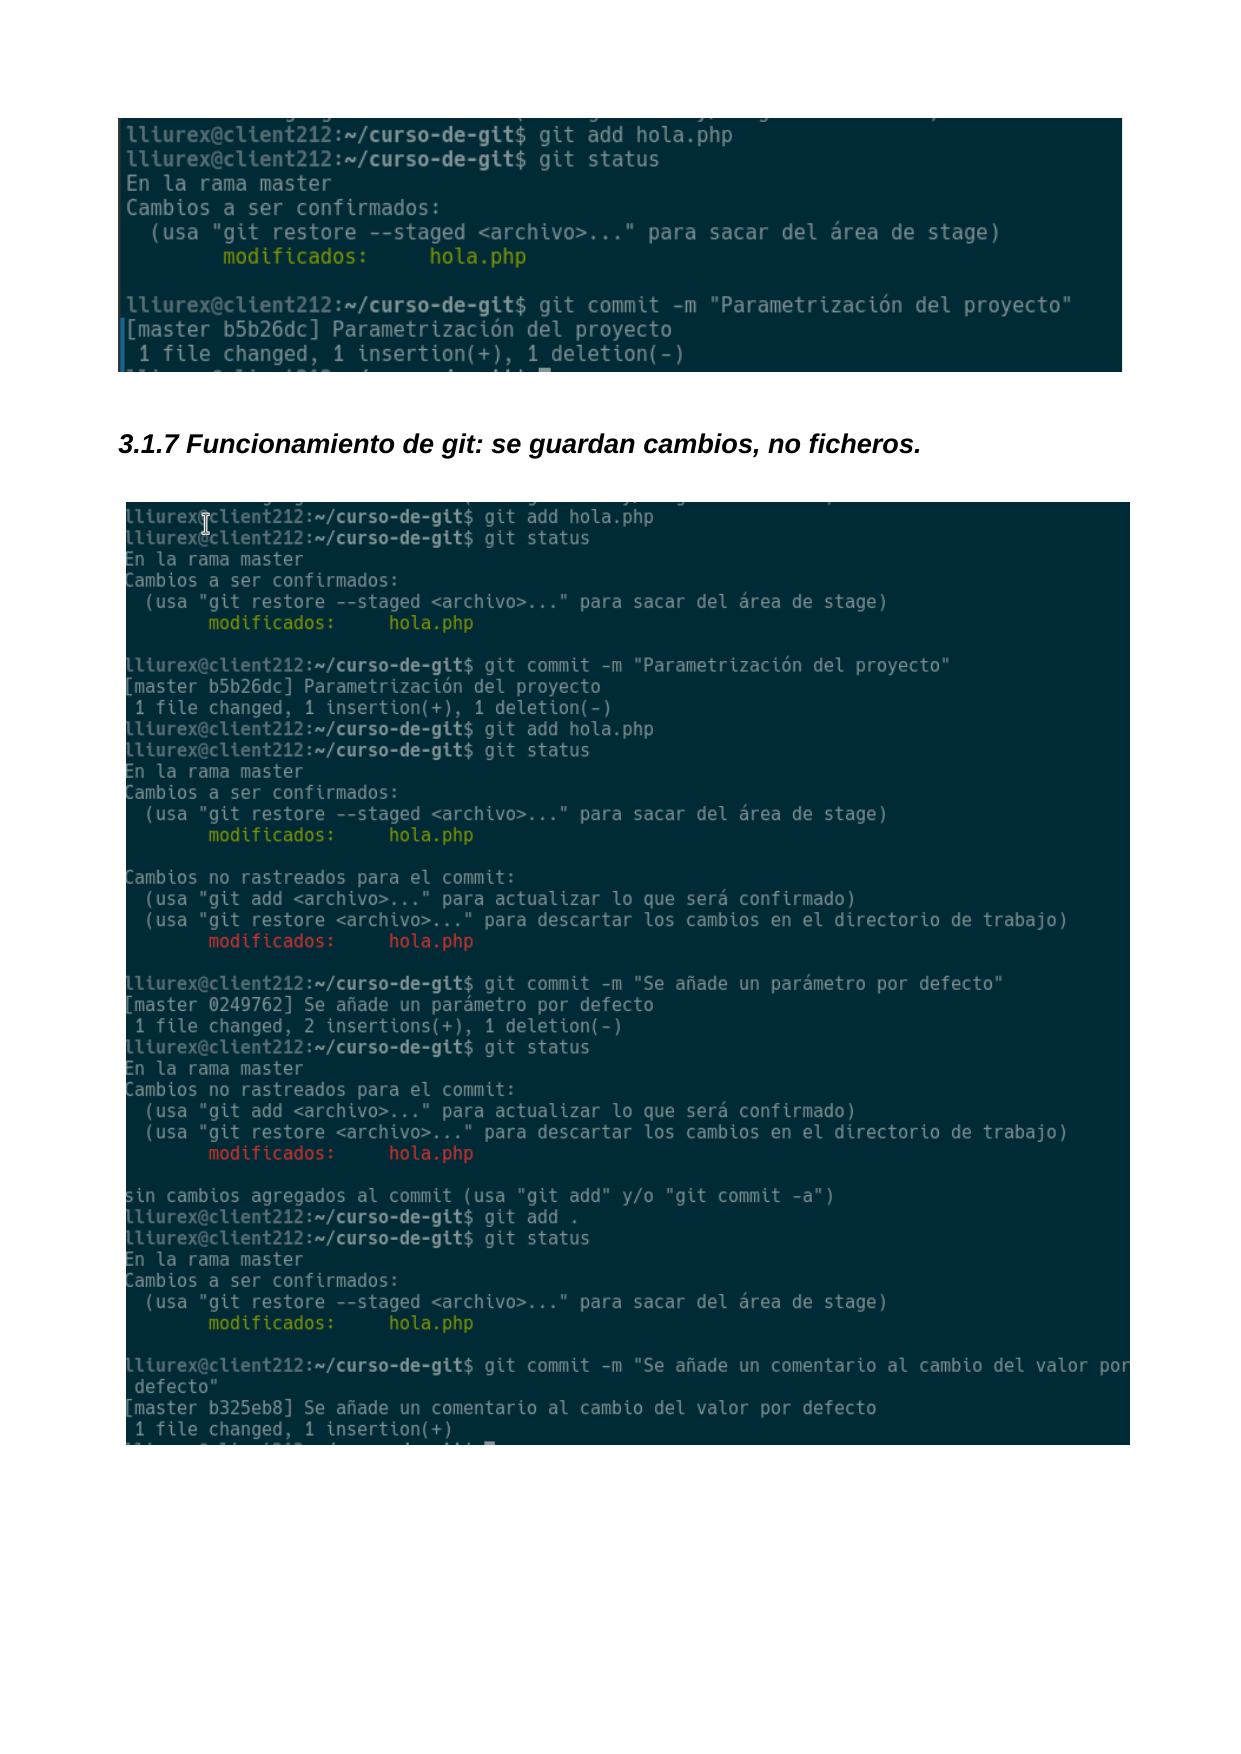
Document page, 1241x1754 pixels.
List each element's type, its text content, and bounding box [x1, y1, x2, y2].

picture [379, 1213, 388, 1223]
picture [444, 976, 452, 989]
picture [698, 916, 705, 926]
picture [147, 683, 154, 692]
picture [253, 513, 260, 523]
picture [249, 126, 259, 142]
picture [516, 252, 526, 267]
picture [348, 1213, 355, 1223]
picture [465, 1231, 472, 1247]
picture [241, 1234, 250, 1244]
picture [307, 810, 313, 820]
picture [298, 297, 306, 312]
picture [1123, 1362, 1130, 1371]
picture [772, 1128, 780, 1138]
picture [443, 1298, 451, 1308]
picture [899, 1128, 907, 1138]
picture [147, 1231, 155, 1244]
picture [922, 913, 928, 926]
picture [539, 683, 546, 692]
picture [793, 807, 801, 820]
picture [390, 1316, 398, 1329]
picture [698, 807, 705, 820]
picture [412, 1404, 418, 1414]
picture [604, 810, 610, 820]
picture [423, 1082, 429, 1096]
picture [395, 155, 403, 166]
picture [832, 301, 840, 312]
picture [316, 1082, 324, 1096]
picture [571, 895, 578, 905]
picture [645, 1358, 652, 1371]
picture [539, 1040, 546, 1053]
picture [126, 1231, 133, 1244]
picture [1048, 916, 1055, 926]
picture [147, 531, 154, 544]
picture [189, 1213, 196, 1223]
picture [612, 980, 622, 989]
picture [539, 1210, 546, 1223]
picture [232, 1295, 238, 1308]
picture [274, 1019, 281, 1032]
picture [498, 1040, 504, 1053]
picture [286, 1399, 291, 1417]
picture [942, 297, 950, 312]
picture [444, 509, 451, 523]
picture [284, 1065, 292, 1074]
picture [411, 534, 429, 544]
picture [359, 704, 366, 714]
picture [431, 228, 440, 243]
picture [650, 130, 658, 142]
picture [253, 874, 260, 883]
picture [455, 325, 464, 336]
picture [795, 1107, 812, 1117]
picture [731, 1125, 737, 1138]
picture [395, 130, 404, 142]
picture [772, 1404, 780, 1414]
picture [379, 1234, 388, 1244]
picture [232, 807, 238, 820]
picture [1006, 1128, 1013, 1138]
picture [298, 203, 306, 215]
picture [295, 810, 302, 820]
picture [177, 1213, 187, 1223]
picture [359, 1022, 366, 1032]
picture [327, 1086, 334, 1096]
picture [295, 1146, 302, 1159]
picture [284, 1256, 292, 1265]
picture [454, 616, 461, 629]
picture [337, 683, 356, 692]
picture [518, 916, 525, 926]
picture [719, 1362, 727, 1371]
picture [666, 1298, 673, 1308]
picture [189, 1231, 217, 1246]
picture [231, 828, 239, 841]
picture [550, 1189, 556, 1202]
picture [560, 743, 567, 756]
picture [433, 345, 440, 361]
picture [993, 225, 997, 243]
picture [220, 658, 228, 671]
picture [553, 228, 561, 239]
picture [539, 509, 546, 523]
picture [965, 228, 974, 243]
picture [264, 768, 270, 777]
picture [169, 701, 175, 714]
picture [539, 701, 546, 714]
picture [593, 916, 599, 926]
picture [646, 1125, 652, 1138]
picture [708, 1125, 727, 1138]
picture [168, 814, 175, 820]
picture [379, 980, 388, 989]
picture [613, 810, 620, 820]
picture [391, 976, 408, 989]
picture [254, 810, 260, 820]
picture [223, 252, 246, 263]
picture [239, 228, 245, 239]
picture [443, 598, 451, 608]
picture [645, 598, 652, 608]
picture [127, 151, 136, 166]
picture [209, 1149, 228, 1159]
picture [677, 662, 705, 671]
picture [390, 828, 398, 841]
picture [624, 513, 631, 526]
picture [306, 1319, 313, 1329]
picture [307, 573, 313, 586]
picture [475, 595, 483, 607]
picture [241, 768, 250, 777]
picture [360, 1128, 366, 1138]
picture [189, 658, 217, 674]
picture [380, 1404, 387, 1414]
picture [911, 916, 917, 926]
picture [857, 810, 864, 823]
picture [153, 224, 157, 243]
picture [210, 997, 218, 1011]
picture [539, 1362, 546, 1371]
picture [454, 1231, 461, 1244]
picture [411, 1362, 420, 1371]
picture [369, 1128, 376, 1138]
picture [369, 1234, 377, 1244]
picture [603, 913, 609, 926]
picture [401, 1192, 408, 1202]
picture [178, 345, 185, 361]
picture [178, 895, 186, 905]
picture [613, 325, 622, 340]
picture [220, 1040, 228, 1053]
picture [878, 916, 885, 926]
picture [146, 789, 154, 798]
picture [298, 252, 306, 263]
picture [571, 1107, 578, 1117]
picture [784, 892, 790, 905]
picture [592, 1001, 599, 1011]
picture [444, 722, 452, 735]
picture [965, 301, 974, 316]
picture [323, 179, 331, 190]
picture [391, 722, 408, 735]
picture [443, 1001, 451, 1011]
picture [528, 704, 536, 714]
picture [328, 683, 334, 692]
picture [225, 203, 233, 215]
picture [740, 1362, 748, 1371]
picture [625, 349, 634, 361]
picture [136, 768, 143, 777]
picture [444, 1040, 452, 1053]
picture [316, 937, 324, 947]
picture [170, 874, 175, 883]
picture [507, 895, 514, 905]
picture [359, 573, 366, 586]
picture [337, 746, 345, 756]
picture [242, 679, 249, 692]
picture [328, 577, 345, 586]
picture [634, 510, 642, 523]
picture [407, 321, 415, 336]
picture [639, 301, 646, 312]
picture [751, 662, 758, 671]
picture [412, 594, 419, 608]
picture [337, 1001, 345, 1011]
picture [465, 1210, 472, 1226]
picture [253, 1316, 260, 1329]
picture [395, 199, 403, 215]
picture [231, 934, 239, 947]
picture [498, 531, 504, 544]
picture [236, 126, 246, 142]
picture [287, 248, 294, 263]
picture [667, 662, 673, 671]
picture [1005, 1362, 1013, 1371]
picture [963, 916, 970, 926]
picture [1048, 1362, 1055, 1371]
picture [880, 301, 889, 312]
picture [263, 1358, 270, 1371]
picture [263, 1231, 270, 1244]
picture [422, 831, 430, 841]
picture [401, 1022, 408, 1032]
picture [465, 658, 472, 674]
picture [147, 510, 154, 523]
picture [231, 704, 239, 714]
picture [315, 1364, 325, 1368]
picture [295, 1086, 303, 1096]
picture [433, 1001, 440, 1014]
picture [469, 347, 473, 364]
picture [751, 1128, 758, 1138]
picture [539, 1001, 546, 1014]
picture [530, 345, 537, 361]
picture [412, 704, 419, 714]
picture [188, 203, 197, 215]
picture [379, 662, 388, 671]
picture [285, 1295, 291, 1308]
picture [507, 722, 514, 735]
picture [177, 513, 186, 523]
picture [486, 1128, 493, 1141]
picture [296, 768, 302, 777]
picture [497, 895, 504, 905]
picture [539, 368, 550, 372]
picture [263, 658, 270, 671]
picture [719, 1105, 727, 1117]
picture [732, 658, 737, 671]
picture [136, 1358, 143, 1371]
picture [422, 619, 430, 629]
picture [943, 976, 949, 989]
picture [157, 725, 164, 735]
picture [444, 658, 452, 671]
picture [328, 1277, 345, 1286]
picture [984, 980, 992, 989]
picture [929, 228, 938, 239]
picture [273, 349, 282, 365]
picture [391, 1231, 408, 1244]
picture [138, 1188, 143, 1202]
picture [815, 1107, 822, 1117]
picture [486, 725, 493, 738]
picture [581, 1189, 589, 1202]
picture [504, 325, 513, 336]
picture [638, 349, 646, 361]
picture [295, 577, 302, 586]
picture [306, 895, 313, 905]
picture [466, 895, 472, 905]
picture [550, 746, 557, 756]
picture [260, 130, 282, 142]
picture [285, 807, 291, 820]
picture [157, 534, 164, 544]
picture [486, 1401, 493, 1414]
picture [486, 662, 493, 675]
picture [380, 598, 387, 608]
picture [723, 228, 731, 239]
picture [232, 1210, 239, 1223]
picture [263, 1128, 271, 1138]
picture [836, 1125, 843, 1138]
picture [856, 301, 865, 312]
picture [846, 1298, 854, 1308]
picture [455, 810, 461, 820]
picture [168, 1234, 175, 1244]
picture [202, 325, 209, 336]
picture [312, 320, 317, 340]
picture [401, 1425, 408, 1435]
picture [507, 1210, 514, 1223]
picture [965, 1362, 970, 1371]
picture [298, 345, 306, 361]
picture [650, 321, 658, 336]
picture [158, 552, 164, 565]
picture [551, 701, 557, 714]
picture [479, 301, 489, 316]
picture [157, 683, 164, 692]
picture [868, 1128, 875, 1138]
picture [432, 810, 441, 816]
picture [465, 598, 472, 608]
picture [241, 1256, 250, 1265]
picture [260, 155, 282, 166]
picture [550, 1234, 557, 1244]
picture [201, 203, 208, 209]
picture [433, 321, 440, 336]
picture [295, 598, 302, 608]
picture [157, 1107, 164, 1117]
picture [381, 874, 387, 883]
picture [719, 1192, 726, 1202]
picture [306, 937, 313, 947]
picture [815, 1362, 822, 1371]
picture [168, 725, 175, 735]
picture [232, 1104, 238, 1117]
picture [645, 1001, 652, 1011]
picture [274, 722, 281, 735]
picture [306, 1401, 313, 1414]
picture [795, 895, 812, 904]
picture [285, 1125, 291, 1138]
picture [911, 1128, 917, 1138]
picture [784, 1104, 790, 1117]
picture [383, 155, 391, 166]
picture [358, 297, 367, 313]
picture [316, 1189, 324, 1202]
picture [539, 1231, 546, 1244]
picture [151, 199, 173, 215]
picture [147, 658, 155, 671]
picture [315, 749, 325, 753]
picture [773, 1104, 779, 1117]
picture [687, 916, 694, 926]
picture [222, 1295, 228, 1308]
picture [189, 1425, 196, 1433]
picture [486, 513, 493, 526]
picture [581, 998, 589, 1011]
picture [284, 789, 292, 798]
picture [383, 301, 391, 312]
picture [298, 175, 306, 190]
picture [147, 1383, 154, 1393]
picture [454, 531, 461, 544]
picture [359, 1086, 366, 1099]
picture [443, 252, 452, 263]
picture [444, 1210, 452, 1223]
picture [444, 895, 451, 908]
picture [893, 301, 901, 312]
picture [285, 658, 302, 671]
picture [137, 700, 143, 714]
picture [401, 1298, 409, 1308]
picture [613, 1298, 620, 1308]
picture [380, 1125, 387, 1138]
picture [177, 1043, 187, 1053]
picture [210, 1107, 218, 1120]
picture [407, 203, 416, 215]
picture [295, 1316, 302, 1329]
picture [507, 1107, 514, 1117]
picture [730, 1192, 759, 1202]
picture [296, 555, 302, 565]
picture [337, 1043, 345, 1053]
picture [698, 1189, 705, 1202]
picture [178, 1128, 186, 1138]
picture [295, 874, 302, 883]
picture [518, 683, 525, 696]
picture [201, 151, 233, 169]
picture [593, 895, 599, 904]
picture [576, 228, 587, 238]
picture [825, 891, 833, 905]
picture [549, 662, 569, 671]
picture [294, 895, 303, 901]
picture [168, 1213, 175, 1223]
picture [443, 810, 451, 820]
picture [241, 513, 250, 523]
picture [656, 1107, 663, 1117]
picture [488, 594, 493, 608]
picture [857, 1298, 864, 1311]
picture [316, 810, 324, 820]
picture [237, 345, 246, 361]
picture [868, 598, 875, 608]
picture [213, 179, 221, 190]
picture [507, 743, 514, 756]
picture [274, 1210, 281, 1223]
picture [844, 301, 853, 312]
picture [178, 1001, 186, 1011]
picture [154, 785, 165, 798]
picture [560, 1231, 567, 1244]
picture [284, 1277, 292, 1286]
picture [454, 1210, 461, 1223]
picture [147, 1001, 154, 1011]
picture [369, 534, 377, 544]
picture [571, 1234, 578, 1244]
picture [444, 1086, 451, 1093]
picture [910, 662, 917, 671]
picture [231, 616, 239, 629]
picture [762, 1404, 769, 1417]
picture [345, 303, 356, 308]
picture [168, 916, 175, 926]
picture [306, 1149, 313, 1159]
picture [601, 301, 635, 312]
picture [740, 1107, 747, 1114]
picture [571, 1131, 578, 1138]
picture [263, 531, 270, 544]
picture [232, 1125, 238, 1138]
picture [178, 199, 185, 215]
picture [135, 743, 143, 756]
picture [164, 325, 173, 336]
picture [710, 126, 719, 142]
picture [298, 325, 306, 336]
picture [443, 619, 451, 632]
picture [931, 1358, 960, 1371]
picture [232, 1358, 240, 1371]
picture [432, 1043, 440, 1057]
picture [284, 577, 292, 586]
picture [348, 1234, 355, 1244]
picture [274, 1277, 281, 1286]
picture [412, 1425, 419, 1435]
picture [571, 916, 578, 923]
picture [359, 683, 366, 692]
picture [650, 228, 658, 243]
picture [603, 1125, 609, 1138]
picture [284, 831, 292, 841]
picture [190, 1256, 196, 1265]
picture [593, 1128, 599, 1138]
picture [408, 349, 415, 361]
picture [577, 325, 586, 340]
picture [254, 598, 260, 607]
picture [391, 743, 408, 756]
picture [274, 976, 281, 989]
picture [549, 1362, 569, 1371]
picture [261, 203, 270, 215]
picture [508, 1128, 514, 1138]
picture [475, 1107, 483, 1117]
picture [589, 349, 598, 361]
picture [221, 1401, 228, 1414]
picture [549, 980, 569, 989]
picture [719, 594, 726, 608]
picture [391, 658, 408, 671]
picture [412, 874, 419, 883]
picture [370, 1295, 376, 1308]
picture [126, 722, 133, 735]
picture [146, 573, 165, 586]
picture [317, 895, 324, 904]
picture [709, 658, 715, 671]
picture [307, 598, 313, 607]
picture [359, 1043, 366, 1053]
picture [562, 891, 567, 905]
picture [465, 743, 472, 759]
picture [762, 895, 769, 905]
picture [475, 1192, 483, 1202]
picture [310, 151, 331, 166]
picture [492, 297, 501, 312]
picture [178, 789, 186, 798]
picture [359, 534, 366, 544]
picture [772, 810, 780, 820]
picture [497, 998, 503, 1011]
picture [241, 1213, 250, 1223]
picture [178, 1192, 197, 1202]
picture [306, 874, 313, 883]
picture [253, 704, 260, 717]
picture [345, 157, 356, 162]
picture [974, 1362, 981, 1371]
picture [390, 616, 398, 629]
picture [550, 916, 557, 926]
picture [263, 679, 271, 692]
picture [360, 203, 380, 215]
picture [241, 725, 250, 735]
picture [868, 810, 875, 820]
picture [455, 1298, 461, 1308]
picture [359, 1192, 366, 1202]
picture [306, 785, 313, 798]
picture [783, 916, 790, 926]
picture [602, 151, 609, 166]
picture [507, 1019, 514, 1032]
picture [528, 1404, 536, 1414]
picture [624, 1195, 630, 1205]
picture [135, 1040, 143, 1053]
picture [432, 746, 440, 760]
picture [316, 683, 324, 692]
picture [486, 1213, 493, 1226]
picture [157, 1362, 164, 1371]
picture [327, 722, 334, 736]
picture [316, 1128, 324, 1138]
picture [126, 1358, 133, 1371]
picture [454, 683, 461, 692]
picture [465, 976, 472, 993]
picture [243, 828, 249, 841]
picture [856, 228, 865, 239]
picture [307, 1128, 313, 1138]
picture [686, 228, 695, 239]
picture [210, 577, 218, 586]
picture [210, 1022, 217, 1032]
picture [917, 297, 925, 312]
picture [285, 1358, 302, 1371]
picture [369, 1362, 377, 1371]
picture [126, 1273, 133, 1286]
picture [1037, 1362, 1043, 1371]
picture [517, 810, 526, 816]
picture [231, 1022, 239, 1032]
picture [783, 662, 790, 671]
picture [369, 746, 377, 756]
picture [157, 1234, 164, 1244]
picture [645, 895, 652, 908]
picture [369, 577, 377, 586]
picture [638, 325, 646, 336]
picture [395, 349, 404, 361]
picture [147, 1358, 155, 1371]
picture [253, 934, 260, 947]
picture [253, 1213, 260, 1223]
picture [497, 1404, 504, 1414]
picture [327, 1236, 332, 1245]
picture [285, 913, 291, 926]
picture [783, 1362, 811, 1371]
picture [310, 297, 331, 312]
picture [241, 1043, 250, 1053]
picture [391, 509, 408, 523]
picture [453, 1358, 461, 1371]
picture [369, 725, 377, 735]
picture [157, 1213, 164, 1223]
picture [359, 746, 366, 756]
picture [613, 1128, 620, 1138]
picture [613, 126, 622, 142]
picture [200, 1256, 228, 1265]
picture [225, 321, 234, 336]
picture [662, 228, 671, 239]
picture [656, 1298, 662, 1305]
picture [169, 1422, 175, 1435]
picture [147, 743, 155, 756]
picture [275, 228, 282, 239]
picture [316, 916, 324, 926]
picture [751, 980, 758, 989]
picture [285, 297, 294, 312]
picture [263, 1040, 270, 1053]
picture [465, 810, 472, 817]
picture [126, 785, 133, 798]
picture [140, 179, 148, 190]
picture [796, 297, 804, 312]
picture [139, 126, 148, 142]
picture [666, 598, 673, 608]
picture [419, 203, 428, 215]
picture [126, 1210, 133, 1223]
picture [254, 577, 260, 586]
picture [189, 577, 196, 586]
picture [479, 349, 489, 359]
picture [551, 1104, 557, 1117]
picture [254, 789, 260, 798]
picture [178, 916, 186, 926]
picture [243, 1086, 249, 1095]
picture [273, 658, 281, 671]
picture [370, 704, 377, 713]
picture [328, 1422, 334, 1435]
picture [492, 151, 502, 166]
picture [168, 1256, 175, 1265]
picture [921, 976, 928, 989]
picture [825, 662, 833, 671]
picture [922, 658, 927, 671]
picture [210, 789, 218, 798]
picture [540, 130, 549, 146]
picture [963, 980, 970, 989]
picture [168, 998, 175, 1011]
picture [295, 1192, 302, 1205]
picture [379, 725, 388, 735]
picture [1039, 297, 1047, 312]
picture [539, 743, 546, 756]
picture [508, 916, 514, 926]
picture [232, 1231, 239, 1244]
picture [1016, 913, 1023, 926]
picture [243, 874, 249, 883]
picture [963, 1128, 970, 1136]
picture [177, 301, 185, 312]
picture [168, 746, 175, 756]
picture [334, 252, 343, 263]
picture [593, 722, 599, 735]
picture [141, 345, 148, 361]
picture [158, 1061, 164, 1074]
picture [263, 1401, 271, 1414]
picture [220, 743, 228, 756]
picture [698, 980, 705, 989]
picture [601, 325, 610, 336]
picture [541, 1189, 546, 1202]
picture [126, 658, 133, 671]
picture [392, 1422, 398, 1435]
picture [241, 555, 250, 565]
picture [370, 807, 376, 820]
picture [210, 810, 218, 823]
picture [645, 976, 652, 989]
picture [221, 874, 228, 883]
picture [263, 1425, 271, 1435]
picture [348, 1362, 355, 1371]
picture [590, 325, 598, 336]
picture [263, 1298, 271, 1308]
picture [610, 1401, 621, 1414]
picture [359, 1406, 366, 1414]
picture [698, 594, 705, 608]
picture [581, 916, 589, 926]
picture [528, 1107, 536, 1117]
picture [254, 916, 260, 926]
picture [443, 937, 451, 951]
picture [345, 133, 356, 138]
picture [1006, 916, 1013, 926]
picture [656, 980, 663, 989]
picture [401, 1001, 408, 1011]
picture [169, 1019, 175, 1032]
picture [905, 228, 913, 239]
picture [168, 980, 175, 989]
picture [168, 1107, 175, 1117]
picture [432, 513, 440, 526]
picture [565, 126, 573, 142]
picture [503, 151, 513, 166]
picture [253, 1362, 260, 1371]
picture [465, 510, 472, 526]
picture [443, 1022, 451, 1030]
picture [327, 895, 334, 905]
picture [518, 1022, 525, 1032]
picture [901, 980, 907, 989]
picture [453, 509, 461, 523]
picture [507, 598, 514, 608]
picture [187, 301, 198, 312]
picture [846, 598, 854, 608]
picture [508, 1404, 514, 1414]
picture [295, 789, 302, 798]
picture [152, 297, 161, 312]
picture [507, 1231, 514, 1244]
picture [136, 555, 143, 565]
picture [307, 700, 313, 714]
picture [412, 1316, 419, 1329]
picture [625, 325, 635, 336]
picture [565, 297, 573, 312]
picture [232, 1277, 239, 1286]
picture [444, 531, 452, 544]
picture [432, 534, 440, 547]
picture [773, 1189, 779, 1202]
picture [762, 810, 769, 820]
picture [359, 1234, 366, 1244]
picture [742, 1404, 748, 1414]
picture [135, 1001, 144, 1011]
picture [147, 1040, 155, 1053]
picture [432, 1234, 440, 1248]
picture [178, 810, 186, 820]
picture [857, 662, 864, 675]
picture [380, 701, 387, 714]
picture [359, 725, 366, 735]
picture [475, 679, 483, 692]
picture [157, 1422, 164, 1435]
picture [752, 598, 758, 607]
picture [528, 513, 536, 523]
picture [624, 1001, 631, 1011]
picture [369, 513, 377, 523]
picture [878, 980, 886, 993]
picture [126, 678, 131, 696]
picture [201, 297, 233, 315]
picture [135, 531, 143, 544]
picture [411, 1043, 429, 1053]
picture [550, 1404, 557, 1414]
picture [407, 130, 416, 142]
picture [432, 1298, 441, 1304]
picture [740, 1296, 748, 1308]
picture [177, 725, 187, 735]
picture [395, 228, 403, 239]
picture [540, 325, 550, 336]
picture [498, 1298, 504, 1308]
picture [550, 683, 557, 696]
picture [379, 1362, 388, 1371]
picture [164, 228, 173, 239]
picture [836, 1295, 843, 1308]
picture [985, 913, 991, 926]
picture [435, 683, 440, 692]
picture [836, 595, 842, 608]
picture [210, 679, 218, 692]
picture [335, 345, 343, 361]
picture [306, 997, 313, 1011]
picture [995, 1358, 1002, 1371]
picture [508, 1358, 514, 1371]
picture [495, 345, 499, 363]
picture [310, 126, 330, 142]
picture [687, 1358, 695, 1371]
picture [139, 297, 148, 312]
picture [348, 1401, 355, 1414]
picture [222, 807, 228, 820]
picture [550, 722, 557, 735]
picture [178, 683, 186, 692]
picture [315, 1046, 325, 1050]
picture [348, 746, 355, 756]
picture [432, 1425, 441, 1434]
picture [571, 722, 578, 735]
picture [306, 679, 313, 692]
picture [146, 1277, 154, 1286]
picture [263, 1192, 271, 1205]
picture [952, 980, 960, 989]
picture [168, 534, 175, 544]
picture [263, 891, 271, 905]
picture [899, 662, 907, 671]
picture [189, 1358, 217, 1374]
picture [390, 934, 398, 947]
picture [615, 1104, 620, 1117]
picture [444, 1231, 452, 1244]
picture [147, 1210, 154, 1223]
picture [179, 1422, 185, 1435]
picture [263, 916, 271, 926]
picture [454, 828, 461, 841]
picture [539, 722, 546, 735]
picture [231, 679, 239, 692]
picture [804, 1192, 811, 1202]
picture [253, 555, 260, 565]
picture [572, 980, 578, 989]
picture [530, 683, 536, 692]
picture [625, 1401, 631, 1414]
picture [274, 870, 280, 883]
picture [224, 179, 246, 190]
picture [412, 615, 419, 629]
picture [412, 683, 419, 692]
picture [498, 810, 504, 820]
picture [263, 722, 270, 735]
picture [931, 662, 939, 671]
picture [893, 224, 901, 239]
picture [315, 515, 325, 519]
picture [168, 662, 175, 671]
picture [285, 531, 302, 544]
picture [996, 916, 1002, 926]
picture [139, 325, 161, 336]
picture [379, 1043, 388, 1053]
picture [465, 722, 472, 738]
picture [793, 1295, 801, 1308]
picture [721, 806, 726, 820]
picture [297, 126, 306, 142]
picture [369, 1401, 377, 1414]
picture [698, 1107, 705, 1117]
picture [275, 1252, 280, 1265]
picture [411, 1234, 429, 1244]
picture [348, 513, 355, 523]
picture [443, 1404, 472, 1414]
picture [475, 1404, 483, 1414]
picture [359, 874, 366, 887]
picture [210, 1128, 218, 1142]
picture [189, 704, 197, 714]
picture [740, 895, 747, 902]
picture [486, 1234, 493, 1248]
picture [497, 916, 504, 926]
picture [443, 325, 452, 336]
picture [573, 1362, 578, 1371]
picture [443, 349, 452, 361]
picture [422, 1128, 431, 1137]
picture [327, 1210, 334, 1224]
picture [624, 1107, 631, 1117]
picture [158, 700, 164, 714]
picture [401, 598, 409, 608]
picture [816, 913, 822, 926]
picture [465, 619, 472, 632]
picture [286, 678, 291, 696]
picture [136, 874, 143, 883]
picture [177, 746, 187, 756]
picture [454, 874, 461, 883]
picture [369, 874, 377, 883]
picture [381, 1086, 387, 1095]
picture [139, 151, 149, 166]
picture [128, 199, 136, 215]
picture [432, 725, 440, 738]
picture [346, 325, 355, 336]
picture [127, 126, 136, 142]
picture [232, 594, 238, 608]
picture [275, 764, 280, 777]
picture [136, 976, 143, 989]
picture [826, 1358, 832, 1371]
picture [157, 598, 164, 608]
picture [348, 1043, 355, 1053]
picture [615, 345, 622, 361]
picture [974, 976, 980, 989]
picture [1026, 301, 1035, 312]
picture [412, 1128, 419, 1138]
picture [486, 683, 493, 692]
picture [286, 179, 294, 190]
picture [645, 658, 652, 671]
picture [815, 895, 822, 905]
picture [444, 1358, 452, 1371]
picture [176, 228, 185, 239]
picture [656, 598, 663, 605]
picture [581, 513, 589, 523]
picture [170, 789, 175, 798]
picture [634, 1404, 642, 1414]
picture [157, 980, 164, 989]
picture [285, 1040, 302, 1053]
picture [836, 1404, 843, 1414]
picture [295, 1128, 302, 1138]
picture [390, 598, 398, 611]
picture [369, 662, 377, 671]
picture [412, 1001, 419, 1011]
picture [249, 297, 259, 312]
picture [678, 598, 684, 607]
picture [178, 1383, 185, 1390]
picture [454, 722, 461, 735]
picture [561, 1401, 567, 1414]
picture [411, 662, 429, 671]
picture [369, 895, 377, 905]
picture [497, 1128, 504, 1138]
picture [253, 895, 260, 905]
picture [285, 594, 291, 608]
picture [795, 228, 804, 239]
picture [455, 224, 464, 239]
picture [392, 701, 398, 714]
picture [498, 1362, 503, 1371]
picture [571, 1022, 578, 1032]
picture [443, 228, 452, 239]
picture [1039, 913, 1043, 929]
picture [177, 662, 187, 671]
picture [889, 980, 896, 989]
picture [198, 722, 217, 737]
picture [334, 199, 342, 215]
picture [190, 768, 196, 777]
picture [232, 891, 238, 905]
picture [822, 301, 828, 312]
picture [126, 1040, 133, 1053]
picture [249, 321, 258, 336]
picture [391, 531, 408, 544]
picture [284, 1192, 292, 1202]
picture [383, 349, 390, 355]
picture [210, 704, 217, 714]
picture [337, 725, 345, 735]
picture [337, 1022, 345, 1032]
picture [318, 1273, 323, 1286]
picture [498, 1231, 504, 1244]
picture [260, 301, 282, 312]
picture [582, 976, 588, 989]
picture [465, 1149, 472, 1163]
picture [497, 1107, 504, 1117]
picture [359, 513, 366, 523]
picture [310, 179, 319, 190]
picture [542, 228, 549, 239]
picture [360, 345, 367, 361]
picture [337, 1128, 355, 1138]
picture [857, 598, 864, 611]
picture [380, 810, 387, 820]
picture [984, 1125, 991, 1138]
picture [306, 1107, 313, 1117]
picture [164, 130, 173, 142]
picture [731, 913, 737, 926]
picture [168, 1383, 175, 1393]
picture [498, 510, 504, 523]
picture [286, 874, 292, 883]
picture [327, 509, 334, 524]
picture [698, 895, 706, 905]
picture [454, 1040, 461, 1053]
picture [296, 1065, 302, 1074]
picture [200, 349, 209, 361]
picture [815, 658, 822, 671]
picture [454, 895, 461, 905]
picture [571, 510, 578, 523]
picture [741, 661, 748, 671]
picture [735, 301, 743, 312]
picture [380, 1019, 387, 1032]
picture [554, 301, 561, 312]
picture [221, 1192, 228, 1202]
picture [295, 1298, 302, 1308]
picture [316, 1149, 324, 1159]
picture [263, 598, 271, 608]
picture [189, 1040, 217, 1055]
picture [157, 1128, 164, 1138]
picture [253, 615, 260, 629]
picture [650, 297, 658, 312]
picture [136, 1065, 143, 1074]
picture [187, 130, 198, 142]
picture [337, 704, 345, 714]
picture [126, 552, 133, 565]
picture [752, 1298, 758, 1308]
picture [931, 916, 939, 926]
picture [241, 1065, 250, 1074]
picture [562, 1019, 567, 1032]
picture [592, 810, 599, 820]
picture [253, 1404, 260, 1414]
picture [443, 683, 451, 692]
picture [274, 1422, 281, 1435]
picture [253, 1086, 260, 1096]
picture [369, 916, 376, 926]
picture [242, 1425, 249, 1435]
picture [264, 1316, 271, 1329]
picture [589, 130, 598, 142]
picture [307, 916, 313, 926]
picture [662, 325, 671, 336]
picture [550, 891, 556, 905]
picture [242, 997, 249, 1011]
picture [275, 203, 282, 215]
picture [492, 126, 501, 142]
picture [274, 937, 281, 947]
picture [793, 595, 801, 608]
picture [539, 1022, 546, 1032]
picture [322, 228, 331, 239]
picture [455, 349, 464, 361]
picture [274, 1005, 281, 1011]
picture [274, 1149, 281, 1159]
picture [475, 1295, 483, 1308]
picture [274, 700, 281, 714]
picture [209, 1319, 228, 1329]
picture [359, 1273, 366, 1286]
picture [486, 980, 493, 993]
picture [220, 531, 228, 544]
picture [848, 1362, 854, 1371]
picture [626, 151, 634, 166]
picture [401, 1128, 408, 1138]
picture [265, 616, 271, 629]
picture [380, 1422, 387, 1435]
picture [592, 598, 599, 608]
picture [422, 1319, 430, 1329]
picture [275, 1192, 281, 1202]
picture [158, 1379, 164, 1393]
picture [338, 874, 345, 883]
picture [244, 1146, 249, 1159]
picture [721, 1294, 726, 1308]
picture [477, 700, 482, 714]
picture [274, 619, 281, 629]
picture [719, 893, 727, 905]
picture [345, 1277, 355, 1286]
picture [254, 1298, 260, 1308]
picture [380, 577, 387, 586]
picture [391, 1210, 408, 1223]
picture [503, 296, 513, 312]
picture [249, 248, 258, 263]
picture [209, 619, 228, 629]
picture [646, 913, 652, 926]
picture [1059, 1358, 1065, 1371]
picture [263, 874, 270, 883]
picture [699, 1404, 705, 1414]
picture [147, 1404, 154, 1414]
picture [698, 130, 707, 146]
picture [285, 151, 294, 166]
picture [318, 577, 323, 586]
picture [190, 1001, 196, 1011]
picture [507, 704, 515, 714]
picture [656, 895, 663, 905]
picture [466, 1107, 472, 1117]
picture [220, 1231, 228, 1244]
picture [263, 1210, 270, 1223]
picture [158, 1019, 164, 1032]
picture [492, 248, 513, 267]
picture [412, 1295, 419, 1308]
picture [232, 1040, 240, 1053]
picture [168, 768, 175, 777]
picture [593, 1107, 599, 1117]
picture [465, 1358, 472, 1375]
picture [249, 203, 258, 215]
picture [571, 534, 578, 544]
picture [315, 1237, 325, 1241]
picture [136, 1379, 143, 1393]
picture [1048, 1128, 1055, 1138]
picture [242, 577, 249, 586]
picture [401, 916, 408, 926]
picture [126, 573, 133, 586]
picture [316, 1298, 324, 1308]
picture [253, 662, 260, 671]
picture [158, 764, 164, 777]
picture [136, 577, 143, 586]
picture [231, 997, 239, 1011]
picture [577, 345, 585, 361]
subtitle 3.1.7 Funcionamiento de git: se guardan cambios, no ficheros. [118, 428, 1122, 459]
picture [369, 998, 377, 1011]
picture [253, 1146, 260, 1159]
picture [306, 1192, 313, 1202]
picture [603, 513, 610, 523]
picture [900, 1358, 906, 1371]
picture [147, 976, 154, 989]
picture [327, 1192, 334, 1202]
picture [168, 1302, 175, 1308]
picture [284, 555, 292, 565]
picture [200, 1188, 207, 1202]
picture [573, 662, 578, 671]
picture [137, 1422, 143, 1435]
picture [370, 679, 376, 692]
picture [868, 1404, 875, 1414]
picture [666, 895, 674, 905]
picture [518, 1104, 525, 1117]
picture [358, 151, 367, 167]
picture [243, 934, 249, 947]
picture [221, 509, 228, 523]
picture [176, 321, 184, 336]
picture [709, 810, 716, 820]
picture [435, 1189, 440, 1202]
picture [763, 1189, 769, 1202]
picture [497, 701, 504, 714]
picture [678, 1298, 684, 1308]
picture [264, 934, 270, 947]
picture [322, 248, 331, 263]
picture [516, 228, 525, 239]
picture [604, 598, 610, 607]
picture [508, 976, 513, 989]
picture [666, 1404, 674, 1414]
picture [370, 594, 376, 608]
picture [401, 1404, 408, 1414]
picture [929, 301, 938, 312]
picture [263, 743, 270, 756]
picture [380, 913, 387, 926]
picture [432, 1213, 440, 1226]
picture [136, 1086, 143, 1096]
picture [390, 810, 398, 823]
picture [858, 916, 864, 926]
picture [140, 203, 148, 215]
picture [601, 345, 609, 361]
picture [868, 1362, 875, 1371]
picture [539, 1107, 546, 1117]
picture [285, 509, 292, 523]
picture [369, 789, 377, 798]
picture [369, 980, 377, 989]
picture [996, 1128, 1002, 1138]
picture [517, 1298, 526, 1304]
picture [710, 1107, 716, 1117]
picture [179, 700, 185, 714]
picture [232, 743, 239, 756]
picture [274, 1083, 280, 1096]
picture [519, 1401, 525, 1414]
picture [1039, 1125, 1043, 1142]
picture [168, 1192, 175, 1202]
picture [645, 810, 652, 820]
picture [760, 228, 768, 239]
picture [528, 725, 536, 735]
picture [762, 1298, 769, 1308]
picture [390, 1192, 397, 1199]
picture [135, 1231, 143, 1244]
picture [1112, 1362, 1119, 1371]
picture [201, 209, 209, 215]
picture [241, 1362, 250, 1371]
picture [412, 807, 419, 820]
picture [612, 1362, 622, 1371]
picture [498, 743, 504, 756]
picture [177, 155, 185, 166]
picture [624, 725, 631, 738]
picture [210, 1401, 218, 1414]
picture [698, 1295, 705, 1308]
picture [492, 325, 501, 336]
picture [836, 895, 843, 905]
picture [126, 996, 131, 1014]
picture [337, 916, 346, 923]
picture [316, 1319, 324, 1329]
picture [350, 1104, 355, 1117]
picture [656, 1362, 663, 1371]
picture [254, 1277, 260, 1286]
picture [316, 1404, 324, 1414]
picture [285, 1231, 302, 1244]
picture [889, 662, 896, 675]
picture [210, 1086, 218, 1095]
picture [274, 891, 281, 905]
picture [274, 1128, 281, 1138]
picture [126, 509, 133, 523]
picture [379, 513, 388, 523]
picture [152, 126, 161, 142]
picture [709, 598, 716, 608]
picture [118, 118, 124, 372]
picture [562, 1104, 567, 1117]
picture [990, 301, 998, 312]
picture [454, 1107, 461, 1117]
picture [200, 768, 228, 777]
picture [285, 321, 294, 336]
picture [379, 534, 388, 544]
picture [822, 980, 833, 989]
picture [662, 126, 670, 142]
picture [189, 1022, 196, 1032]
picture [157, 895, 164, 905]
picture [337, 1104, 345, 1117]
picture [550, 1001, 557, 1011]
picture [503, 126, 513, 142]
picture [454, 1316, 461, 1329]
picture [284, 619, 292, 629]
picture [401, 1319, 408, 1329]
picture [601, 126, 610, 142]
picture [516, 297, 525, 316]
picture [392, 683, 397, 692]
picture [845, 228, 853, 239]
picture [674, 130, 683, 142]
picture [740, 1128, 748, 1138]
picture [454, 658, 461, 671]
picture [345, 577, 355, 586]
picture [443, 1149, 451, 1163]
picture [977, 228, 986, 239]
picture [826, 1401, 832, 1414]
picture [401, 810, 409, 820]
picture [752, 810, 758, 820]
picture [135, 1210, 143, 1223]
picture [285, 722, 302, 735]
picture [369, 1213, 377, 1223]
picture [497, 1192, 504, 1202]
picture [254, 1128, 260, 1138]
picture [723, 297, 731, 312]
picture [200, 126, 233, 144]
picture [539, 980, 546, 989]
picture [242, 1277, 250, 1286]
picture [740, 808, 748, 820]
picture [316, 598, 324, 608]
picture [178, 1107, 186, 1117]
picture [772, 598, 780, 608]
picture [407, 155, 416, 166]
picture [242, 1401, 249, 1414]
picture [804, 598, 812, 608]
picture [762, 598, 769, 608]
picture [751, 1107, 758, 1117]
picture [689, 1189, 694, 1202]
picture [921, 1362, 928, 1371]
picture [565, 228, 573, 239]
picture [337, 980, 345, 989]
picture [804, 1128, 811, 1136]
picture [327, 748, 332, 757]
picture [391, 1358, 408, 1371]
picture [868, 228, 877, 239]
picture [222, 892, 228, 905]
picture [310, 203, 318, 215]
picture [274, 531, 281, 544]
picture [412, 1022, 419, 1032]
picture [735, 228, 743, 239]
picture [465, 1298, 472, 1305]
picture [295, 916, 302, 926]
picture [723, 130, 731, 146]
picture [263, 976, 270, 989]
picture [613, 155, 622, 166]
picture [154, 1273, 165, 1286]
picture [306, 1086, 313, 1096]
picture [241, 980, 250, 989]
picture [189, 510, 217, 546]
picture [241, 662, 250, 671]
picture [645, 1298, 652, 1308]
picture [370, 301, 379, 312]
picture [210, 1425, 217, 1435]
picture [306, 831, 313, 841]
picture [582, 658, 588, 671]
picture [274, 831, 281, 841]
picture [315, 982, 325, 986]
picture [370, 1188, 376, 1202]
picture [189, 345, 197, 361]
picture [210, 895, 218, 908]
picture [411, 725, 429, 735]
picture [242, 789, 250, 798]
picture [497, 1082, 503, 1096]
picture [518, 700, 525, 714]
picture [135, 683, 144, 692]
picture [337, 1362, 345, 1371]
picture [698, 1128, 705, 1138]
picture [221, 976, 228, 989]
picture [380, 1001, 387, 1011]
picture [285, 228, 294, 239]
picture [295, 1277, 302, 1286]
picture [178, 1086, 186, 1096]
picture [953, 228, 962, 239]
picture [274, 552, 281, 565]
picture [455, 598, 461, 607]
picture [869, 662, 875, 671]
picture [422, 1149, 430, 1159]
picture [212, 1189, 217, 1202]
picture [220, 1210, 228, 1223]
picture [571, 746, 578, 756]
picture [762, 662, 769, 671]
picture [348, 199, 355, 215]
picture [263, 248, 270, 263]
picture [809, 301, 816, 312]
picture [656, 916, 663, 926]
picture [687, 976, 695, 989]
picture [952, 913, 960, 926]
picture [651, 347, 655, 364]
picture [832, 228, 841, 239]
picture [804, 916, 811, 926]
picture [284, 937, 292, 947]
picture [231, 1425, 239, 1435]
picture [486, 1043, 493, 1057]
picture [565, 349, 574, 361]
picture [274, 683, 281, 692]
picture [407, 301, 416, 312]
picture [1014, 301, 1023, 312]
picture [253, 1043, 260, 1053]
picture [560, 683, 568, 692]
picture [481, 321, 488, 336]
picture [298, 228, 306, 239]
picture [307, 1298, 313, 1308]
picture [369, 1107, 377, 1117]
picture [848, 980, 854, 989]
picture [177, 534, 187, 544]
picture [126, 1399, 131, 1417]
picture [253, 980, 260, 989]
picture [498, 1210, 504, 1223]
picture [284, 1149, 292, 1159]
picture [168, 513, 175, 523]
picture [390, 874, 398, 883]
picture [423, 870, 429, 883]
picture [390, 1298, 398, 1311]
picture [613, 1001, 621, 1011]
picture [528, 980, 535, 989]
picture [157, 746, 164, 756]
picture [178, 1298, 186, 1308]
picture [604, 1298, 610, 1308]
picture [158, 1252, 164, 1265]
picture [592, 683, 599, 692]
picture [168, 1362, 175, 1371]
picture [359, 1425, 366, 1435]
picture [836, 1107, 843, 1117]
picture [253, 1256, 260, 1265]
picture [146, 874, 154, 883]
picture [284, 1319, 292, 1329]
picture [656, 1401, 663, 1414]
picture [878, 662, 886, 671]
picture [284, 768, 292, 777]
picture [178, 577, 186, 586]
picture [261, 321, 270, 336]
picture [210, 1277, 218, 1286]
picture [168, 679, 174, 692]
picture [889, 1362, 896, 1371]
picture [685, 301, 696, 312]
picture [411, 1213, 429, 1223]
picture [253, 682, 260, 692]
picture [346, 252, 355, 263]
picture [922, 1125, 928, 1138]
picture [656, 1128, 663, 1138]
picture [310, 252, 318, 263]
picture [190, 683, 196, 692]
picture [334, 321, 343, 336]
picture [135, 1404, 144, 1414]
picture [645, 1192, 652, 1202]
picture [589, 155, 598, 166]
picture [589, 301, 597, 312]
picture [285, 126, 294, 142]
picture [411, 980, 420, 989]
picture [419, 228, 428, 239]
picture [870, 301, 877, 312]
picture [720, 662, 726, 671]
picture [236, 151, 246, 166]
picture [793, 662, 801, 671]
picture [505, 228, 513, 239]
picture [210, 916, 218, 929]
picture [176, 179, 185, 190]
picture [369, 1043, 377, 1053]
picture [553, 321, 561, 336]
picture [464, 874, 484, 883]
picture [581, 1107, 589, 1117]
picture [498, 980, 503, 989]
picture [348, 997, 355, 1011]
picture [263, 1022, 271, 1032]
picture [508, 510, 514, 523]
picture [126, 764, 133, 777]
picture [804, 1401, 811, 1414]
picture [249, 349, 258, 361]
picture [581, 1404, 588, 1414]
picture [508, 1001, 514, 1010]
picture [420, 325, 428, 336]
picture [348, 725, 355, 735]
picture [825, 1104, 833, 1117]
picture [328, 789, 345, 798]
picture [804, 810, 812, 820]
picture [392, 1125, 398, 1138]
picture [635, 998, 641, 1011]
picture [168, 1043, 175, 1053]
picture [135, 658, 143, 671]
picture [941, 224, 949, 239]
picture [479, 130, 489, 146]
picture [168, 1065, 175, 1074]
picture [370, 325, 404, 336]
picture [126, 976, 133, 989]
picture [241, 746, 250, 756]
picture [295, 934, 302, 947]
picture [751, 1362, 758, 1371]
picture [401, 937, 408, 947]
picture [444, 1107, 451, 1120]
picture [698, 1362, 705, 1371]
picture [242, 1022, 249, 1032]
picture [253, 1425, 260, 1439]
picture [154, 870, 165, 883]
picture [315, 664, 325, 668]
picture [783, 980, 790, 989]
picture [327, 1107, 334, 1114]
picture [253, 1192, 260, 1202]
picture [432, 1362, 440, 1375]
picture [337, 1404, 345, 1414]
picture [497, 870, 503, 883]
picture [858, 1128, 864, 1138]
picture [210, 874, 218, 883]
picture [772, 916, 780, 926]
picture [772, 1362, 779, 1371]
picture [846, 1404, 853, 1411]
picture [751, 895, 758, 905]
picture [274, 1231, 281, 1244]
picture [273, 1040, 281, 1053]
picture [370, 130, 379, 142]
picture [443, 831, 451, 844]
picture [152, 151, 161, 166]
picture [889, 913, 896, 926]
picture [499, 662, 504, 671]
picture [432, 662, 440, 675]
picture [581, 1298, 589, 1311]
picture [198, 1210, 217, 1225]
picture [518, 1128, 525, 1138]
picture [560, 531, 567, 544]
picture [209, 831, 228, 841]
picture [848, 1125, 854, 1138]
picture [243, 1316, 249, 1329]
picture [412, 828, 419, 841]
picture [730, 1404, 737, 1414]
picture [539, 1125, 546, 1138]
picture [157, 662, 164, 671]
picture [553, 345, 561, 361]
picture [253, 768, 260, 777]
picture [550, 1128, 557, 1138]
picture [454, 1086, 461, 1096]
picture [170, 1083, 175, 1096]
picture [136, 789, 143, 798]
picture [337, 1234, 345, 1244]
picture [878, 1128, 885, 1138]
picture [274, 1319, 281, 1329]
picture [157, 916, 164, 926]
picture [1081, 1362, 1087, 1371]
picture [189, 1380, 196, 1393]
picture [740, 980, 748, 989]
picture [465, 1001, 493, 1011]
picture [236, 297, 246, 312]
picture [188, 325, 198, 336]
picture [1017, 1358, 1023, 1371]
picture [135, 722, 143, 735]
picture [129, 320, 135, 340]
picture [815, 1404, 822, 1414]
picture [931, 1128, 939, 1138]
picture [316, 619, 324, 629]
picture [380, 1298, 387, 1308]
picture [189, 874, 196, 883]
picture [581, 1128, 589, 1138]
picture [126, 743, 133, 756]
picture [221, 1086, 228, 1096]
picture [359, 1362, 366, 1371]
picture [177, 130, 185, 142]
picture [709, 1404, 716, 1414]
picture [190, 555, 196, 565]
picture [222, 913, 228, 926]
picture [232, 722, 239, 735]
picture [263, 510, 270, 523]
picture [528, 1362, 535, 1371]
picture [310, 224, 318, 239]
picture [1027, 1128, 1034, 1138]
picture [645, 513, 652, 526]
picture [222, 1104, 228, 1117]
picture [550, 510, 557, 523]
picture [381, 683, 387, 692]
picture [979, 301, 986, 312]
picture [634, 722, 642, 735]
picture [253, 1065, 260, 1074]
picture [286, 996, 291, 1014]
picture [540, 155, 549, 170]
picture [889, 1125, 896, 1138]
picture [412, 934, 419, 947]
picture [168, 555, 175, 565]
picture [592, 1404, 599, 1414]
picture [328, 1019, 334, 1032]
picture [550, 534, 557, 544]
picture [804, 1298, 812, 1308]
picture [210, 598, 218, 611]
picture [296, 1256, 302, 1265]
picture [650, 155, 658, 166]
picture [295, 616, 302, 629]
picture [136, 509, 143, 523]
picture [508, 658, 514, 671]
picture [221, 1019, 228, 1032]
picture [345, 789, 355, 798]
picture [273, 248, 282, 263]
picture [126, 1061, 133, 1074]
picture [221, 997, 228, 1004]
picture [220, 722, 228, 735]
picture [187, 155, 198, 166]
picture [497, 679, 503, 692]
picture [200, 1383, 207, 1393]
picture [561, 1001, 567, 1010]
picture [164, 301, 173, 312]
picture [421, 916, 431, 923]
picture [625, 916, 631, 926]
picture [168, 1401, 175, 1414]
picture [237, 321, 246, 336]
picture [711, 228, 719, 239]
picture [412, 916, 419, 926]
picture [656, 810, 662, 817]
picture [774, 661, 779, 671]
picture [550, 1210, 557, 1223]
picture [327, 1358, 334, 1373]
picture [836, 977, 842, 989]
picture [868, 1298, 875, 1308]
picture [808, 224, 816, 239]
picture [337, 662, 345, 671]
picture [465, 531, 472, 547]
picture [560, 1040, 567, 1053]
picture [419, 345, 427, 361]
picture [164, 155, 173, 166]
picture [550, 1019, 556, 1032]
picture [136, 1256, 143, 1265]
picture [221, 679, 228, 692]
picture [486, 534, 493, 547]
picture [318, 785, 323, 798]
picture [337, 534, 345, 544]
picture [306, 619, 313, 629]
picture [836, 1362, 843, 1371]
picture [488, 874, 493, 883]
picture [603, 662, 622, 671]
picture [221, 700, 228, 714]
picture [306, 1019, 313, 1028]
picture [225, 228, 233, 243]
picture [539, 913, 546, 926]
picture [260, 179, 282, 190]
picture [177, 1234, 187, 1244]
picture [249, 151, 259, 166]
picture [128, 175, 136, 190]
picture [392, 913, 398, 926]
picture [263, 997, 271, 1011]
picture [443, 874, 451, 883]
picture [274, 743, 281, 756]
picture [479, 155, 489, 170]
picture [487, 1295, 493, 1308]
picture [857, 1401, 864, 1414]
picture [253, 1107, 260, 1117]
picture [232, 976, 240, 989]
picture [454, 934, 461, 947]
picture [126, 531, 133, 544]
picture [231, 1316, 239, 1329]
picture [360, 325, 367, 336]
picture [401, 619, 408, 629]
picture [242, 704, 249, 714]
picture [200, 1065, 228, 1074]
picture [253, 746, 260, 756]
picture [571, 704, 578, 714]
picture [431, 248, 440, 263]
picture [383, 203, 391, 215]
picture [157, 1043, 164, 1053]
picture [157, 810, 164, 820]
picture [274, 1104, 281, 1117]
picture [223, 594, 228, 608]
picture [274, 577, 281, 586]
picture [528, 895, 536, 905]
picture [468, 325, 476, 336]
picture [178, 598, 186, 608]
picture [232, 789, 239, 798]
picture [762, 1107, 769, 1117]
picture [539, 531, 546, 544]
picture [371, 349, 379, 361]
picture [359, 785, 366, 798]
picture [392, 1019, 398, 1032]
picture [285, 976, 302, 989]
picture [147, 722, 154, 735]
picture [177, 1362, 186, 1371]
picture [327, 531, 334, 545]
picture [859, 1362, 864, 1371]
picture [603, 725, 610, 735]
picture [465, 831, 472, 844]
picture [285, 1210, 302, 1223]
picture [486, 746, 493, 760]
picture [656, 662, 663, 671]
picture [189, 725, 196, 735]
picture [261, 349, 270, 361]
picture [253, 725, 260, 735]
picture [433, 703, 440, 712]
picture [327, 1045, 332, 1054]
picture [486, 1362, 493, 1373]
picture [322, 203, 331, 215]
picture [327, 658, 334, 672]
picture [359, 980, 366, 989]
picture [274, 1401, 281, 1414]
picture [263, 810, 271, 820]
picture [581, 810, 589, 823]
picture [418, 151, 465, 166]
picture [222, 1125, 228, 1138]
picture [306, 1273, 313, 1286]
picture [581, 1022, 589, 1032]
picture [899, 916, 907, 926]
picture [528, 224, 537, 239]
picture [952, 1125, 960, 1138]
picture [795, 980, 801, 989]
picture [335, 228, 343, 239]
picture [253, 1022, 260, 1035]
picture [709, 976, 716, 989]
picture [350, 891, 355, 905]
picture [190, 1404, 196, 1414]
picture [678, 810, 684, 820]
picture [348, 534, 355, 544]
picture [359, 1001, 366, 1011]
picture [539, 662, 546, 671]
picture [582, 679, 588, 692]
picture [465, 937, 472, 951]
picture [453, 976, 461, 989]
picture [297, 151, 306, 166]
picture [1050, 301, 1059, 312]
picture [136, 1277, 143, 1286]
picture [379, 746, 388, 756]
picture [836, 807, 843, 820]
picture [164, 345, 172, 361]
picture [748, 301, 755, 312]
picture [857, 980, 864, 989]
picture [379, 1107, 388, 1113]
picture [432, 980, 440, 993]
picture [475, 807, 483, 820]
picture [358, 126, 367, 143]
picture [369, 1277, 377, 1286]
picture [273, 321, 282, 336]
picture [327, 874, 334, 883]
picture [383, 130, 391, 142]
picture [264, 828, 271, 841]
picture [464, 1086, 484, 1095]
picture [638, 155, 646, 166]
picture [507, 1040, 514, 1053]
picture [369, 1086, 377, 1096]
picture [719, 980, 727, 989]
picture [263, 704, 271, 714]
picture [465, 1319, 472, 1332]
picture [710, 895, 716, 905]
picture [190, 1065, 196, 1074]
picture [359, 662, 366, 671]
picture [540, 301, 549, 316]
picture [327, 976, 334, 991]
picture [931, 980, 939, 989]
picture [772, 980, 780, 993]
picture [401, 704, 408, 714]
picture [126, 1082, 133, 1096]
picture [783, 1128, 790, 1138]
picture [370, 155, 379, 166]
picture [516, 126, 525, 145]
picture [178, 1277, 186, 1286]
picture [625, 1128, 631, 1138]
picture [411, 1192, 431, 1202]
picture [454, 1146, 461, 1159]
picture [475, 895, 483, 905]
picture [454, 743, 461, 756]
picture [165, 175, 172, 190]
picture [407, 224, 415, 239]
picture [337, 513, 345, 523]
picture [848, 913, 854, 926]
picture [359, 1213, 366, 1223]
picture [274, 789, 281, 798]
picture [837, 658, 843, 671]
picture [518, 1001, 525, 1011]
picture [709, 1298, 716, 1308]
picture [348, 980, 355, 989]
picture [571, 683, 578, 692]
picture [422, 937, 430, 947]
picture [317, 1107, 324, 1117]
picture [316, 870, 324, 883]
picture [560, 704, 567, 714]
picture [411, 513, 420, 523]
picture [210, 1298, 218, 1311]
picture [677, 1362, 684, 1371]
picture [708, 916, 716, 926]
picture [804, 980, 811, 989]
picture [677, 980, 684, 989]
picture [487, 1019, 493, 1032]
picture [814, 980, 822, 989]
picture [274, 1358, 281, 1371]
picture [177, 980, 186, 989]
picture [411, 746, 429, 756]
picture [581, 725, 589, 735]
picture [772, 1298, 780, 1308]
picture [507, 531, 514, 544]
picture [126, 1252, 133, 1265]
picture [418, 297, 465, 312]
picture [498, 598, 504, 607]
picture [602, 1404, 610, 1414]
picture [154, 1083, 165, 1096]
picture [720, 1401, 726, 1414]
picture [285, 349, 294, 361]
picture [624, 895, 631, 905]
picture [554, 126, 561, 142]
picture [613, 598, 620, 608]
picture [444, 1189, 450, 1202]
picture [274, 1061, 280, 1074]
picture [1016, 1125, 1024, 1138]
picture [170, 577, 175, 586]
picture [479, 228, 501, 239]
picture [571, 1192, 578, 1202]
picture [221, 1005, 228, 1011]
picture [127, 297, 136, 312]
picture [846, 810, 854, 820]
picture [232, 577, 239, 586]
picture [747, 228, 756, 239]
picture [486, 916, 493, 929]
picture [1027, 916, 1034, 926]
picture [189, 743, 217, 758]
picture [178, 874, 186, 883]
picture [307, 1422, 313, 1435]
picture [565, 151, 573, 166]
picture [638, 126, 646, 142]
picture [581, 895, 589, 905]
picture [868, 916, 875, 926]
picture [221, 1422, 228, 1435]
picture [740, 916, 748, 926]
picture [677, 345, 681, 364]
picture [571, 1043, 578, 1053]
picture [232, 1401, 239, 1414]
picture [412, 1086, 419, 1096]
picture [455, 248, 464, 263]
picture [241, 534, 250, 544]
picture [528, 662, 535, 671]
picture [346, 228, 355, 239]
picture [189, 976, 217, 992]
picture [554, 155, 561, 166]
picture [592, 1298, 599, 1308]
picture [200, 555, 228, 565]
picture [836, 913, 843, 926]
picture [528, 1192, 536, 1205]
picture [645, 725, 652, 738]
picture [614, 891, 620, 905]
picture [337, 1425, 345, 1435]
picture [295, 828, 302, 841]
picture [518, 892, 524, 905]
picture [253, 534, 260, 544]
picture [383, 355, 391, 361]
picture [253, 828, 260, 841]
picture [678, 1401, 684, 1414]
picture [391, 1040, 408, 1053]
picture [528, 321, 537, 336]
picture [337, 1213, 345, 1223]
picture [274, 997, 281, 1004]
picture [468, 252, 476, 263]
picture [418, 126, 465, 142]
picture [687, 1128, 694, 1138]
picture [666, 810, 673, 820]
picture [592, 1188, 599, 1202]
picture [455, 1001, 461, 1010]
picture [645, 1107, 652, 1120]
picture [253, 997, 260, 1011]
picture [126, 870, 133, 883]
picture [487, 807, 493, 820]
picture [759, 301, 792, 312]
picture [550, 1043, 557, 1053]
picture [285, 743, 302, 756]
picture [443, 1319, 451, 1332]
picture [286, 1086, 292, 1095]
picture [157, 513, 164, 523]
picture [516, 151, 525, 170]
picture [202, 179, 209, 190]
picture [265, 1149, 270, 1159]
picture [581, 598, 589, 611]
picture [422, 683, 429, 692]
picture [465, 1040, 472, 1056]
picture [274, 509, 281, 523]
picture [370, 1022, 376, 1032]
picture [253, 1234, 260, 1244]
picture [316, 1001, 324, 1011]
picture [232, 913, 238, 926]
picture [401, 831, 408, 841]
picture [412, 1146, 419, 1159]
picture [582, 1358, 588, 1371]
picture [677, 1192, 684, 1205]
picture [528, 1213, 536, 1223]
picture [348, 662, 355, 671]
picture [146, 1086, 154, 1095]
picture [613, 916, 620, 926]
picture [1002, 301, 1010, 316]
picture [740, 598, 748, 608]
picture [1069, 1362, 1076, 1371]
picture [444, 743, 452, 756]
picture [147, 1192, 154, 1202]
picture [220, 1358, 228, 1371]
picture [1101, 1362, 1108, 1375]
picture [539, 895, 546, 905]
picture [264, 1256, 270, 1265]
picture [328, 701, 334, 714]
picture [666, 1107, 674, 1117]
picture [249, 224, 257, 239]
picture [401, 1149, 408, 1159]
picture [188, 228, 197, 239]
picture [784, 1404, 790, 1414]
picture [390, 1086, 398, 1096]
picture [716, 913, 727, 926]
picture [498, 722, 504, 735]
picture [137, 1019, 143, 1032]
picture [390, 1146, 398, 1159]
picture [232, 531, 239, 544]
picture [783, 224, 792, 239]
picture [773, 891, 779, 905]
picture [157, 1298, 164, 1308]
picture [189, 534, 196, 544]
picture [507, 810, 514, 820]
picture [603, 997, 609, 1011]
picture [337, 891, 345, 904]
picture [488, 1082, 493, 1096]
picture [675, 228, 683, 239]
picture [370, 1425, 376, 1435]
picture [395, 301, 403, 312]
picture [348, 916, 355, 926]
picture [232, 510, 239, 523]
picture [231, 1146, 239, 1159]
picture [209, 937, 228, 947]
picture [295, 509, 302, 523]
picture [507, 1298, 514, 1308]
picture [709, 1358, 716, 1371]
picture [360, 916, 366, 926]
picture [225, 349, 233, 361]
picture [243, 616, 249, 629]
picture [593, 509, 599, 523]
picture [170, 1277, 175, 1286]
picture [263, 1065, 270, 1074]
picture [263, 1104, 271, 1117]
picture [178, 1404, 186, 1414]
picture [232, 658, 240, 671]
picture [316, 831, 324, 841]
